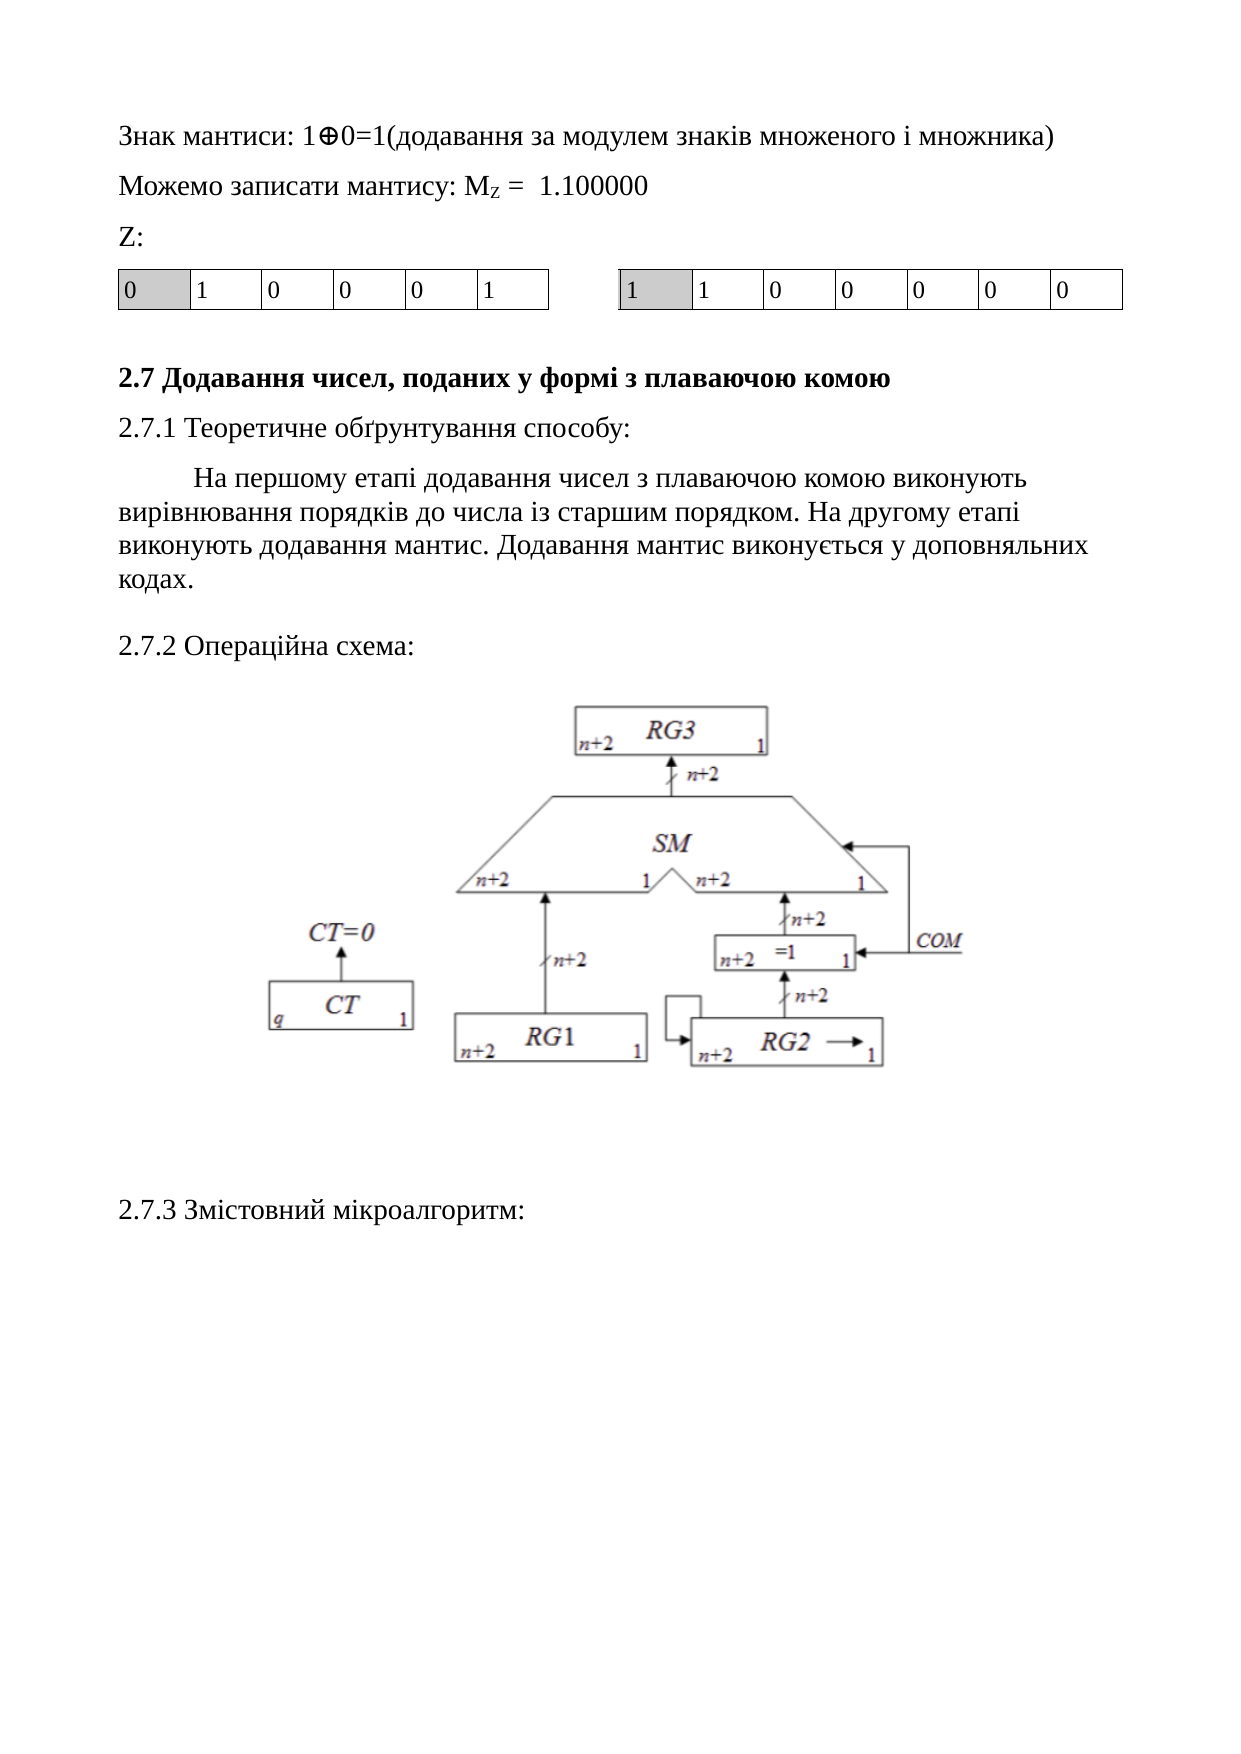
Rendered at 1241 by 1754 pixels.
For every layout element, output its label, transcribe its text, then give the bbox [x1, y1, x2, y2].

table_header 0 [836, 270, 907, 309]
table_header 0 [979, 270, 1050, 309]
text Можемо записати мантису: MZ = 1.100000 [118, 168, 1122, 202]
text 2.7.3 Змістовний мікроалгоритм: [118, 1192, 1122, 1226]
text Z: [118, 219, 1122, 252]
table_header 1 [478, 270, 548, 309]
table_header 0 [1051, 270, 1122, 309]
table_header 1 [621, 270, 692, 309]
text 2.7.2 Операційна схема: [118, 628, 1122, 662]
text 2.7 Додавання чисел, поданих у формі з плаваючою комою [118, 360, 1122, 393]
table_header 1 [693, 270, 763, 309]
table_header 0 [119, 270, 190, 309]
picture [240, 678, 1000, 1076]
text Знак мантиси: 1⊕0=1(додавання за модулем знаків множеного і множника) [118, 118, 1122, 152]
table_header 0 [764, 270, 835, 309]
text 2.7.1 Теоретичне обґрунтування способу: [118, 410, 1122, 444]
table_header 0 [908, 270, 978, 309]
table_header 0 [406, 270, 477, 309]
text На першому етапі додавання чисел з плаваючою комою виконують вирівнювання порядків до числа із старшим порядком. На другому етапі виконують додавання мантис. Додавання мантис виконується у доповняльних кодах. [118, 460, 1094, 594]
table_header 1 [191, 270, 261, 309]
table_header 0 [334, 270, 405, 309]
table_header 0 [262, 270, 333, 309]
